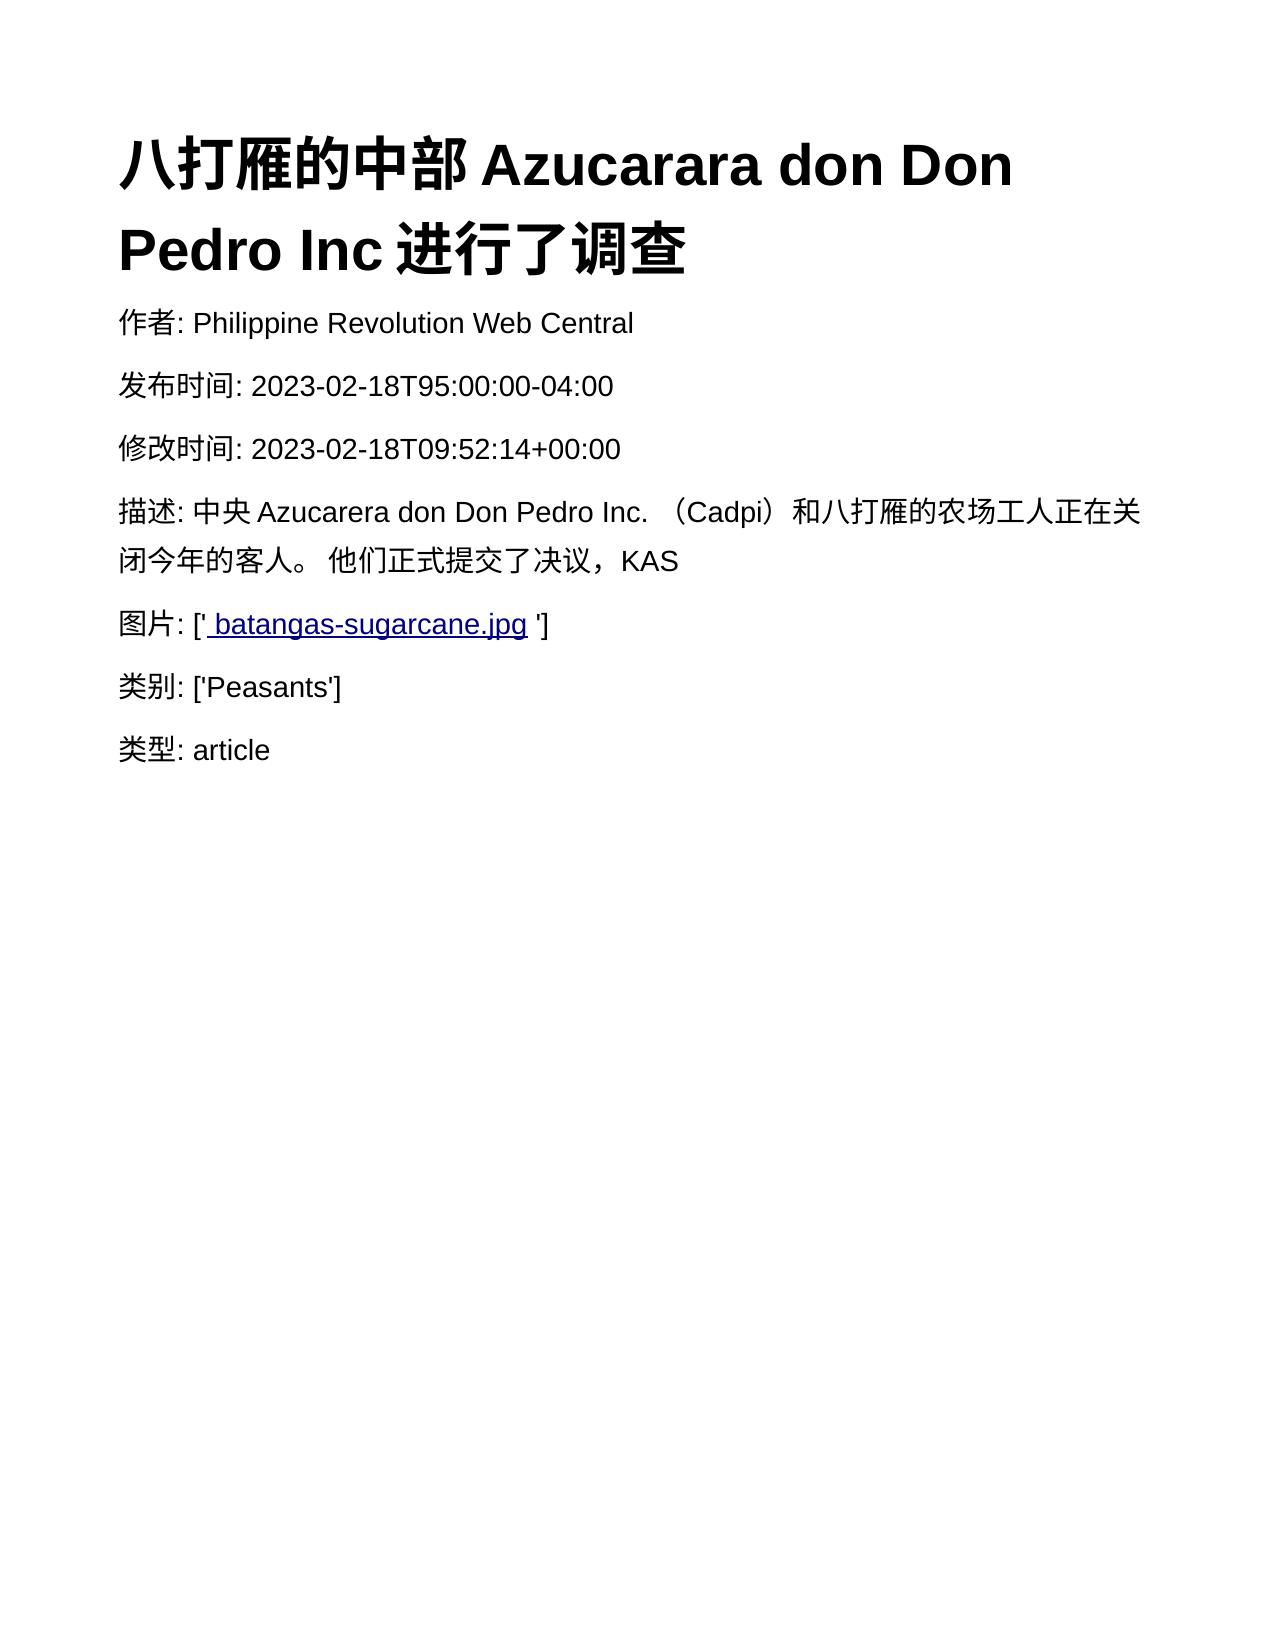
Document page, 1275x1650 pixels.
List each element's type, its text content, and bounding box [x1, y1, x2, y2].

text 发布时间: 2023-02-18T95:00:00-04:00 [118, 363, 1157, 405]
text 修改时间: 2023-02-18T09:52:14+00:00 [118, 426, 1157, 468]
text 类型: article [118, 727, 1157, 769]
text 描述: 中央Azucarera don Don Pedro Inc. （Cadpi）和八打雁的农场工人正在关闭今年的客人。 他们正式提交了决议，KAS [118, 489, 1157, 580]
text 作者: Philippine Revolution Web Central [118, 299, 1157, 342]
text 类别: ['Peasants'] [118, 664, 1157, 706]
text 图片: [' batangas-sugarcane.jpg '] [118, 601, 1157, 643]
subtitle 八打雁的中部Azucarara don Don Pedro Inc进行了调查 [118, 118, 1157, 287]
